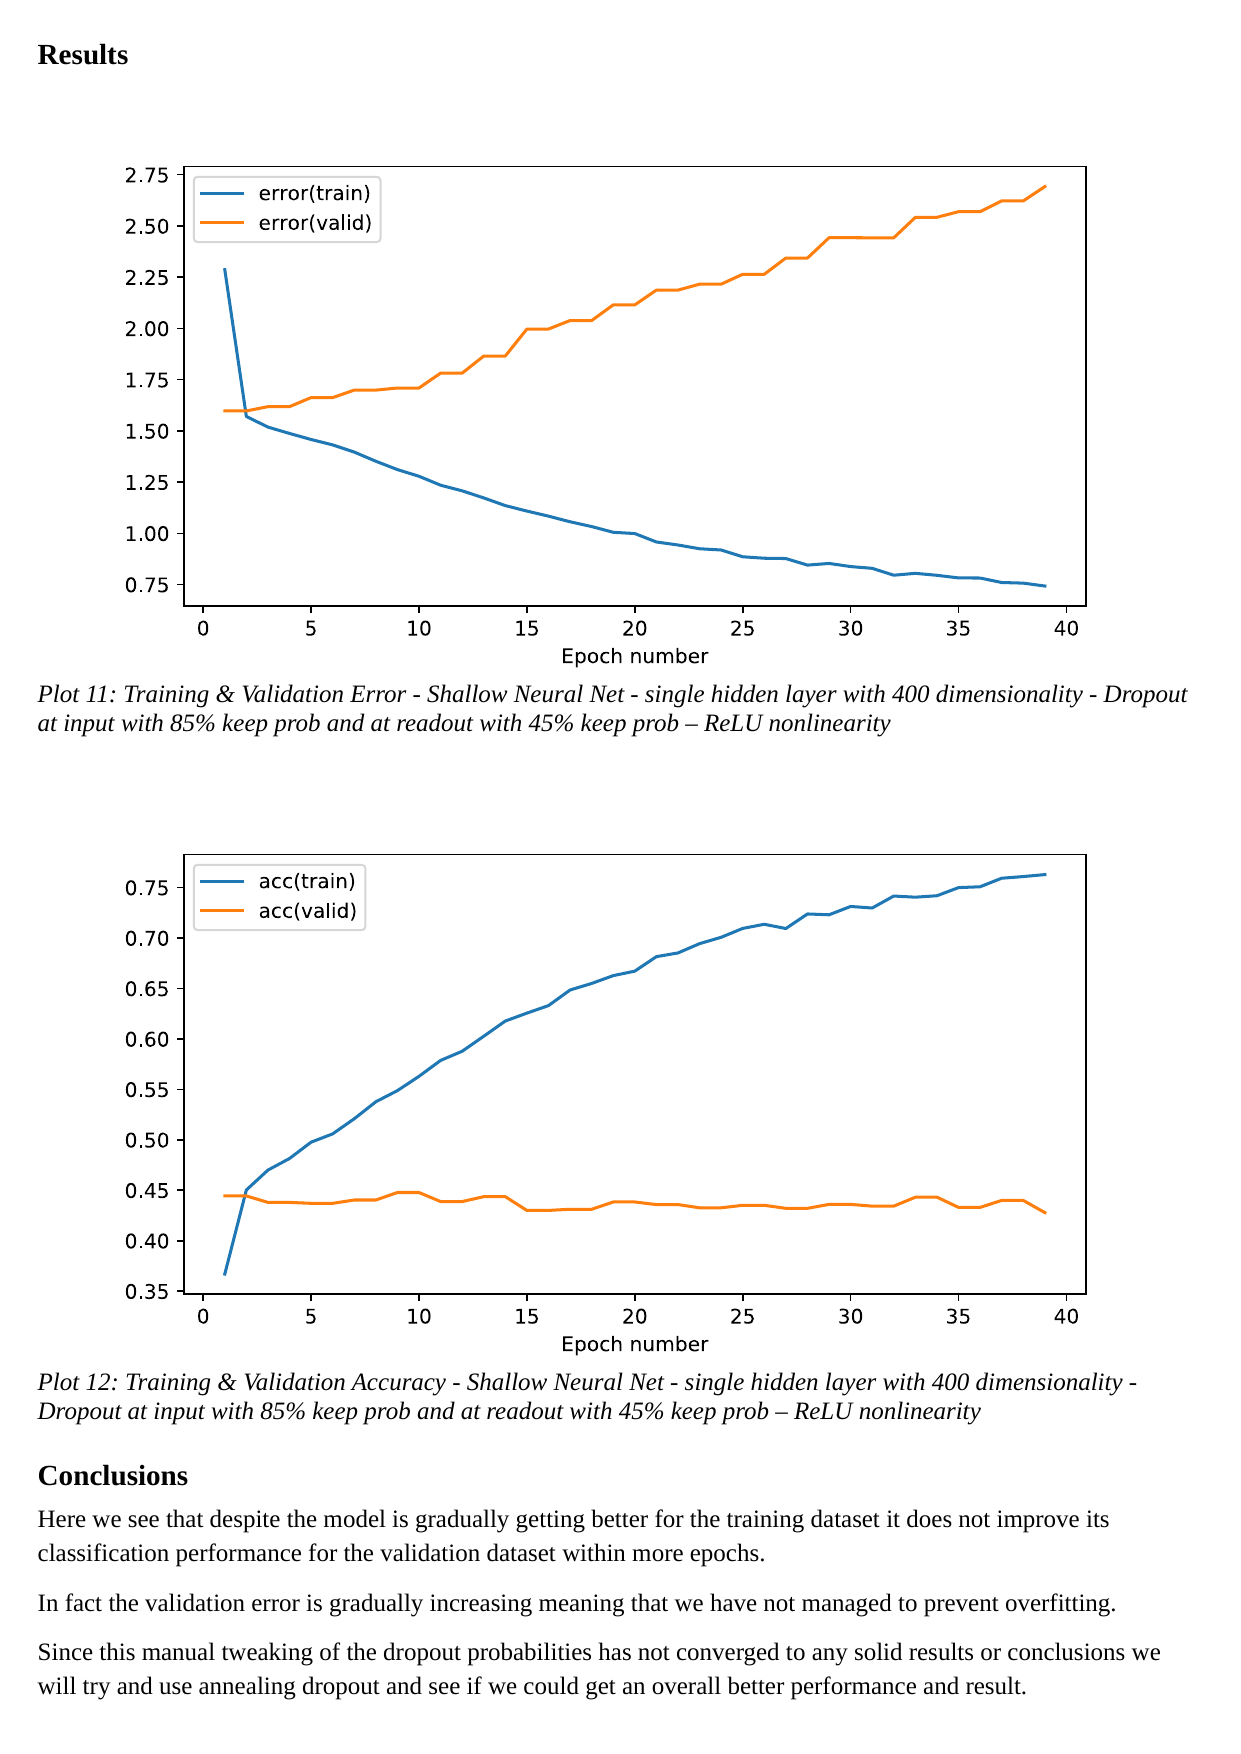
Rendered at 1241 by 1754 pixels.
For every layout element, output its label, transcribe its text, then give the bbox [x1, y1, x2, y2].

text Here we see that despite the model is gradually getting better for the training dataset it does not improve its classification performance for the validation dataset within more epochs. [37, 1504, 1203, 1567]
text In fact the validation error is gradually increasing meaning that we have not managed to prevent overfitting. [37, 1588, 1203, 1616]
text Since this manual tweaking of the dropout probabilities has not converged to any solid results or conclusions we will try and use annealing dropout and see if we could get an overall better performance and result. [37, 1637, 1203, 1700]
subtitle [37, 772, 1203, 784]
subtitle Results [37, 37, 1203, 71]
text Plot 11: Training & Validation Error - Shallow Neural Net - single hidden layer with 400 dimensionality - Dropout at input with 85% keep prob and at readout with 45% keep prob – ReLU nonlinearity [37, 96, 1203, 737]
subtitle Conclusions [37, 1425, 1203, 1492]
text Plot 12: Training & Validation Accuracy - Shallow Neural Net - single hidden layer with 400 dimensionality - Dropout at input with 85% keep prob and at readout with 45% keep prob – ReLU nonlinearity [37, 784, 1203, 1425]
